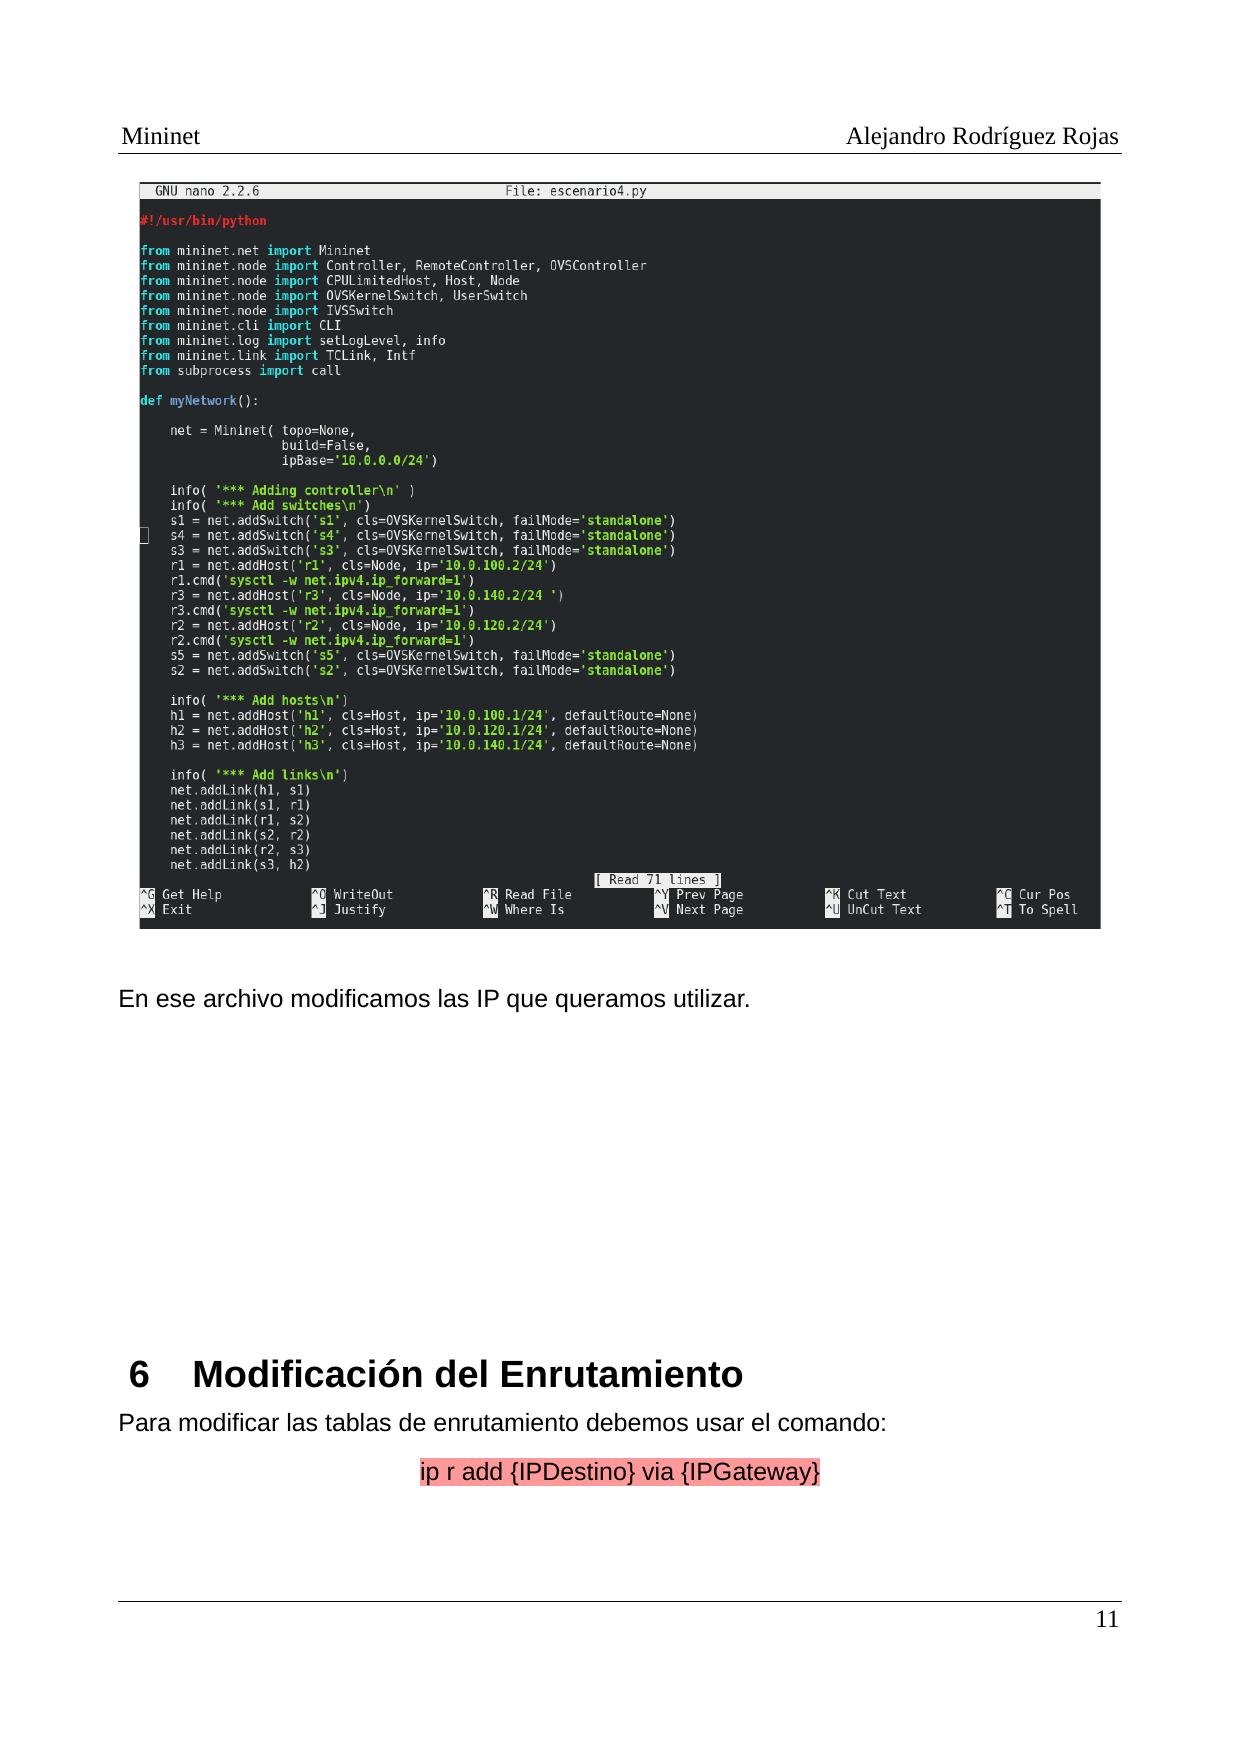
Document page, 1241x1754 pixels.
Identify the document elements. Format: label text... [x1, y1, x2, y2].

text Para modificar las tablas de enrutamiento debemos usar el comando: [118, 1408, 1122, 1437]
text ip r add {IPDestino} via {IPGateway} [118, 1457, 1122, 1486]
subtitle Modificación del Enrutamiento [118, 1352, 1122, 1396]
text En ese archivo modificamos las IP que queramos utilizar. [118, 984, 1122, 1012]
picture [139, 182, 1101, 929]
